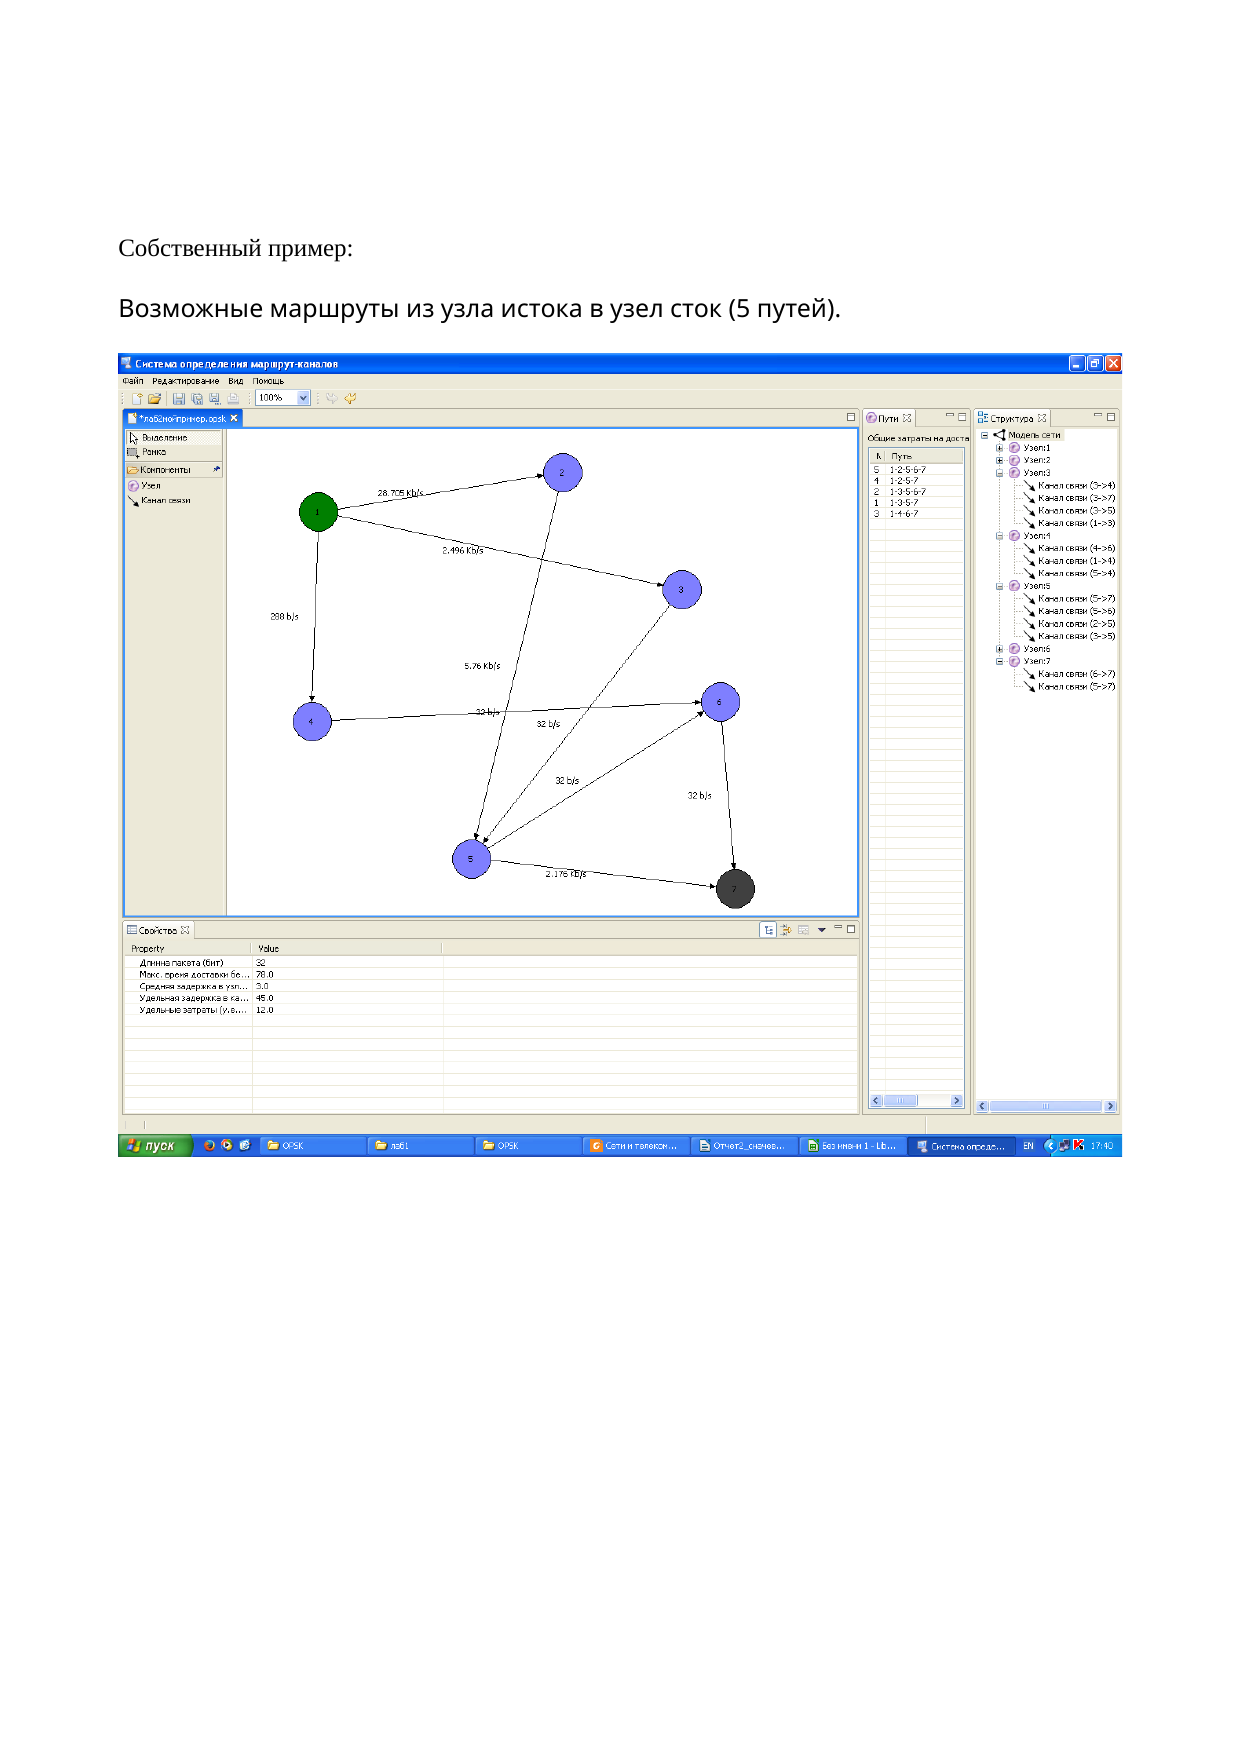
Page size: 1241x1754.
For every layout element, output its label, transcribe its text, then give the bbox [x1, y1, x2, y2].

text Собственный пример: [118, 233, 1122, 262]
text Возможные маpшpуты из узла истока в узел сток (5 путей). [118, 291, 1122, 325]
picture [118, 353, 1123, 1157]
